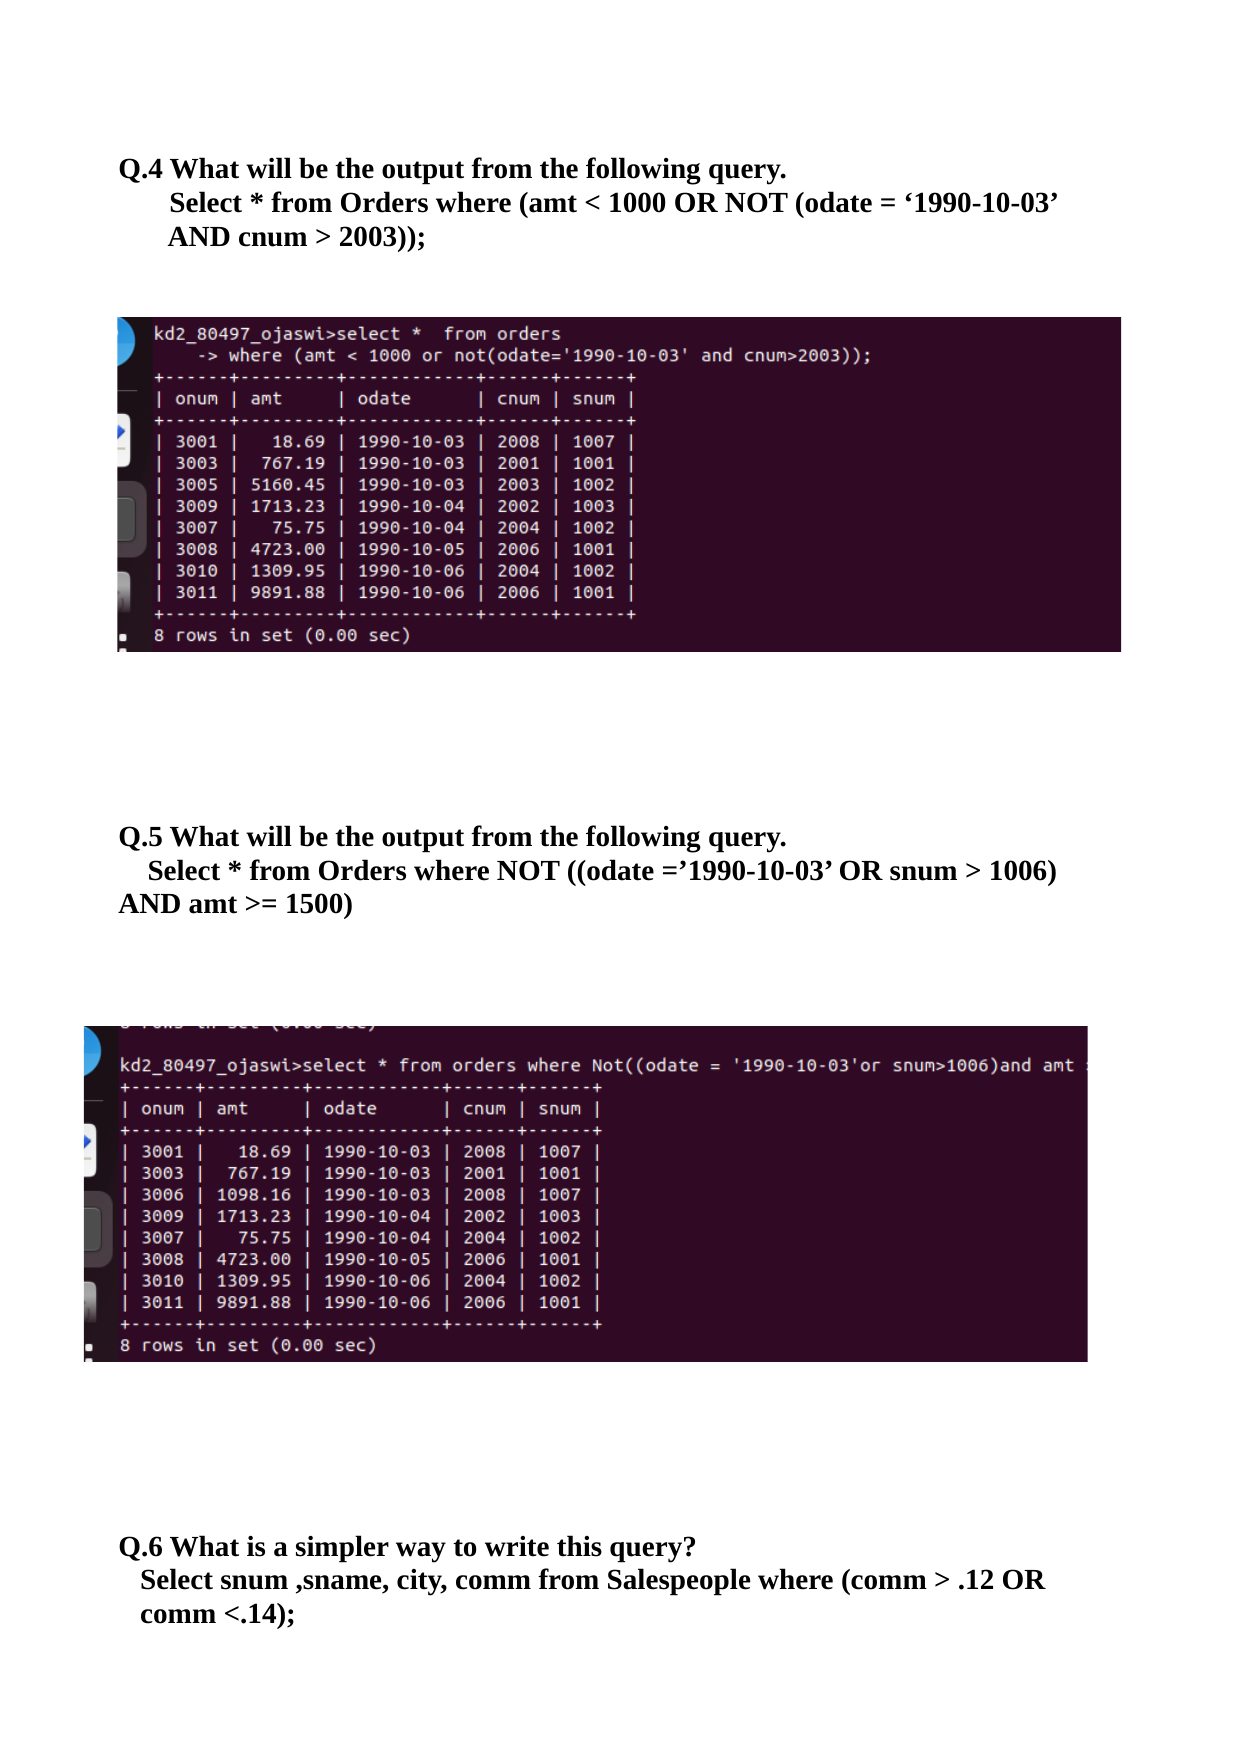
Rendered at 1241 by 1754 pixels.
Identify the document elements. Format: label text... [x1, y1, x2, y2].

picture [117, 317, 1122, 652]
text AND cnum > 2003)); [118, 219, 1122, 252]
text Q.5 What will be the output from the following query. [118, 819, 1122, 853]
text comm <.14); [118, 1596, 1122, 1629]
text Q.4 What will be the output from the following query. [118, 152, 1122, 185]
text Q.6 What is a simpler way to write this query? [118, 1529, 1122, 1562]
text Select * from Orders where (amt < 1000 OR NOT (odate = ‘1990-10-03’ [118, 185, 1122, 219]
text Select snum ,sname, city, comm from Salespeople where (comm > .12 OR [118, 1562, 1122, 1596]
text Select * from Orders where NOT ((odate =’1990-10-03’ OR snum > 1006) AND amt >= 1500) [118, 853, 1122, 920]
picture [83, 1026, 1088, 1362]
